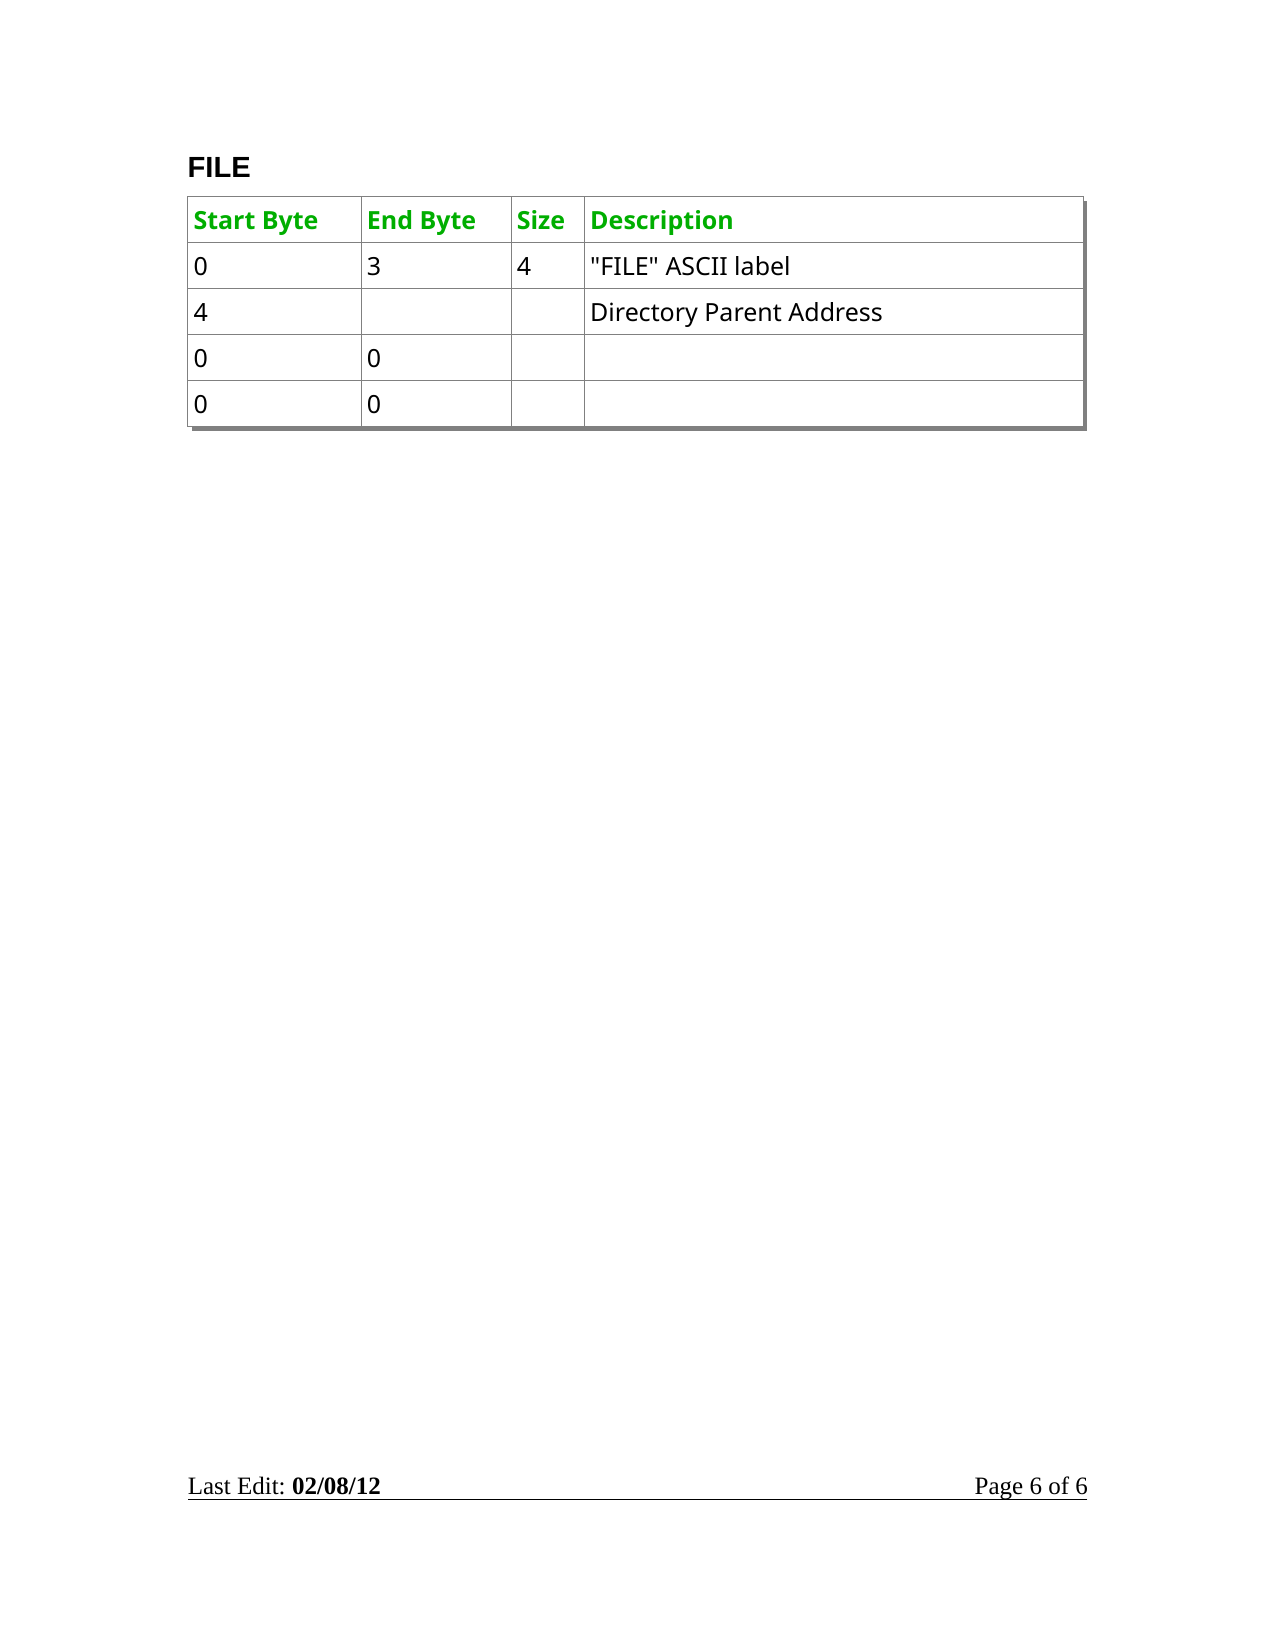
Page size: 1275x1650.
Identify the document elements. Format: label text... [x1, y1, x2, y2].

table_cell 0 [362, 381, 511, 426]
table_cell "FILE" ASCII label [585, 243, 1083, 288]
table_cell [362, 289, 511, 334]
table_cell 3 [362, 243, 511, 288]
table_cell [585, 335, 1083, 380]
table_header End Byte [362, 197, 511, 242]
table_cell Directory Parent Address [585, 289, 1083, 334]
table_cell 4 [512, 243, 584, 288]
table_header Description [585, 197, 1083, 242]
table_cell [512, 289, 584, 334]
table_header Size [512, 197, 584, 242]
subtitle FILE [187, 150, 1087, 183]
table_cell 0 [188, 381, 361, 426]
table_cell [512, 381, 584, 426]
table_header Start Byte [188, 197, 361, 242]
table_cell 4 [188, 289, 361, 334]
table_cell 0 [188, 243, 361, 288]
table_cell 0 [188, 335, 361, 380]
table_cell 0 [362, 335, 511, 380]
table_cell [512, 335, 584, 380]
table_cell [585, 381, 1083, 426]
